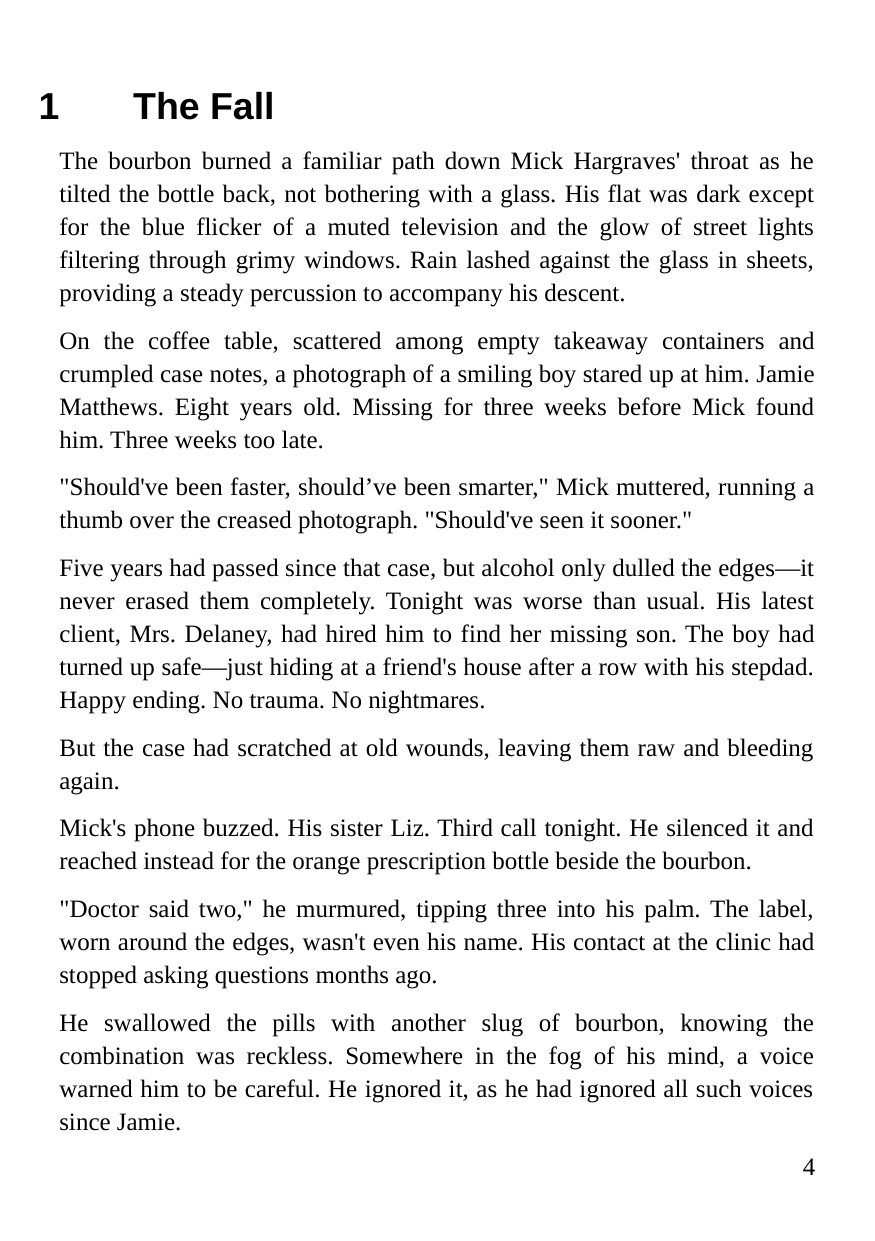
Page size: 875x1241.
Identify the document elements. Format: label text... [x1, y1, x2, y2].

text But the case had scratched at old wounds, leaving them raw and bleeding again. [59, 733, 815, 794]
text He swallowed the pills with another slug of bourbon, knowing the combination was reckless. Somewhere in the fog of his mind, a voice warned him to be careful. He ignored it, as he had ignored all such voices since Jamie. [59, 1008, 815, 1136]
text The bourbon burned a familiar path down Mick Hargraves' throat as he tilted the bottle back, not bothering with a glass. His flat was dark except for the blue flicker of a muted television and the glow of street lights filtering through grimy windows. Rain lashed against the glass in sheets, providing a steady percussion to accompany his descent. [59, 146, 815, 307]
text "Should've been faster, should’ve been smarter," Mick muttered, running a thumb over the creased photograph. "Should've seen it sooner." [59, 472, 815, 534]
text Mick's phone buzzed. His sister Liz. Third call tonight. He silenced it and reached instead for the orange prescription bottle beside the bourbon. [59, 813, 815, 875]
text On the coffee table, scattered among empty takeaway containers and crumpled case notes, a photograph of a smiling boy stared up at him. Jamie Matthews. Eight years old. Missing for three weeks before Mick found him. Three weeks too late. [59, 326, 815, 454]
subtitle The Fall [59, 84, 815, 127]
text "Doctor said two," he murmured, tipping three into his palm. The label, worn around the edges, wasn't even his name. His contact at the clinic had stopped asking questions months ago. [59, 894, 815, 989]
text Five years had passed since that case, but alcohol only dulled the edges—it never erased them completely. Tonight was worse than usual. His latest client, Mrs. Delaney, had hired him to find her missing son. The boy had turned up safe—just hiding at a friend's house after a row with his stepdad. Happy ending. No trauma. No nightmares. [59, 553, 815, 714]
